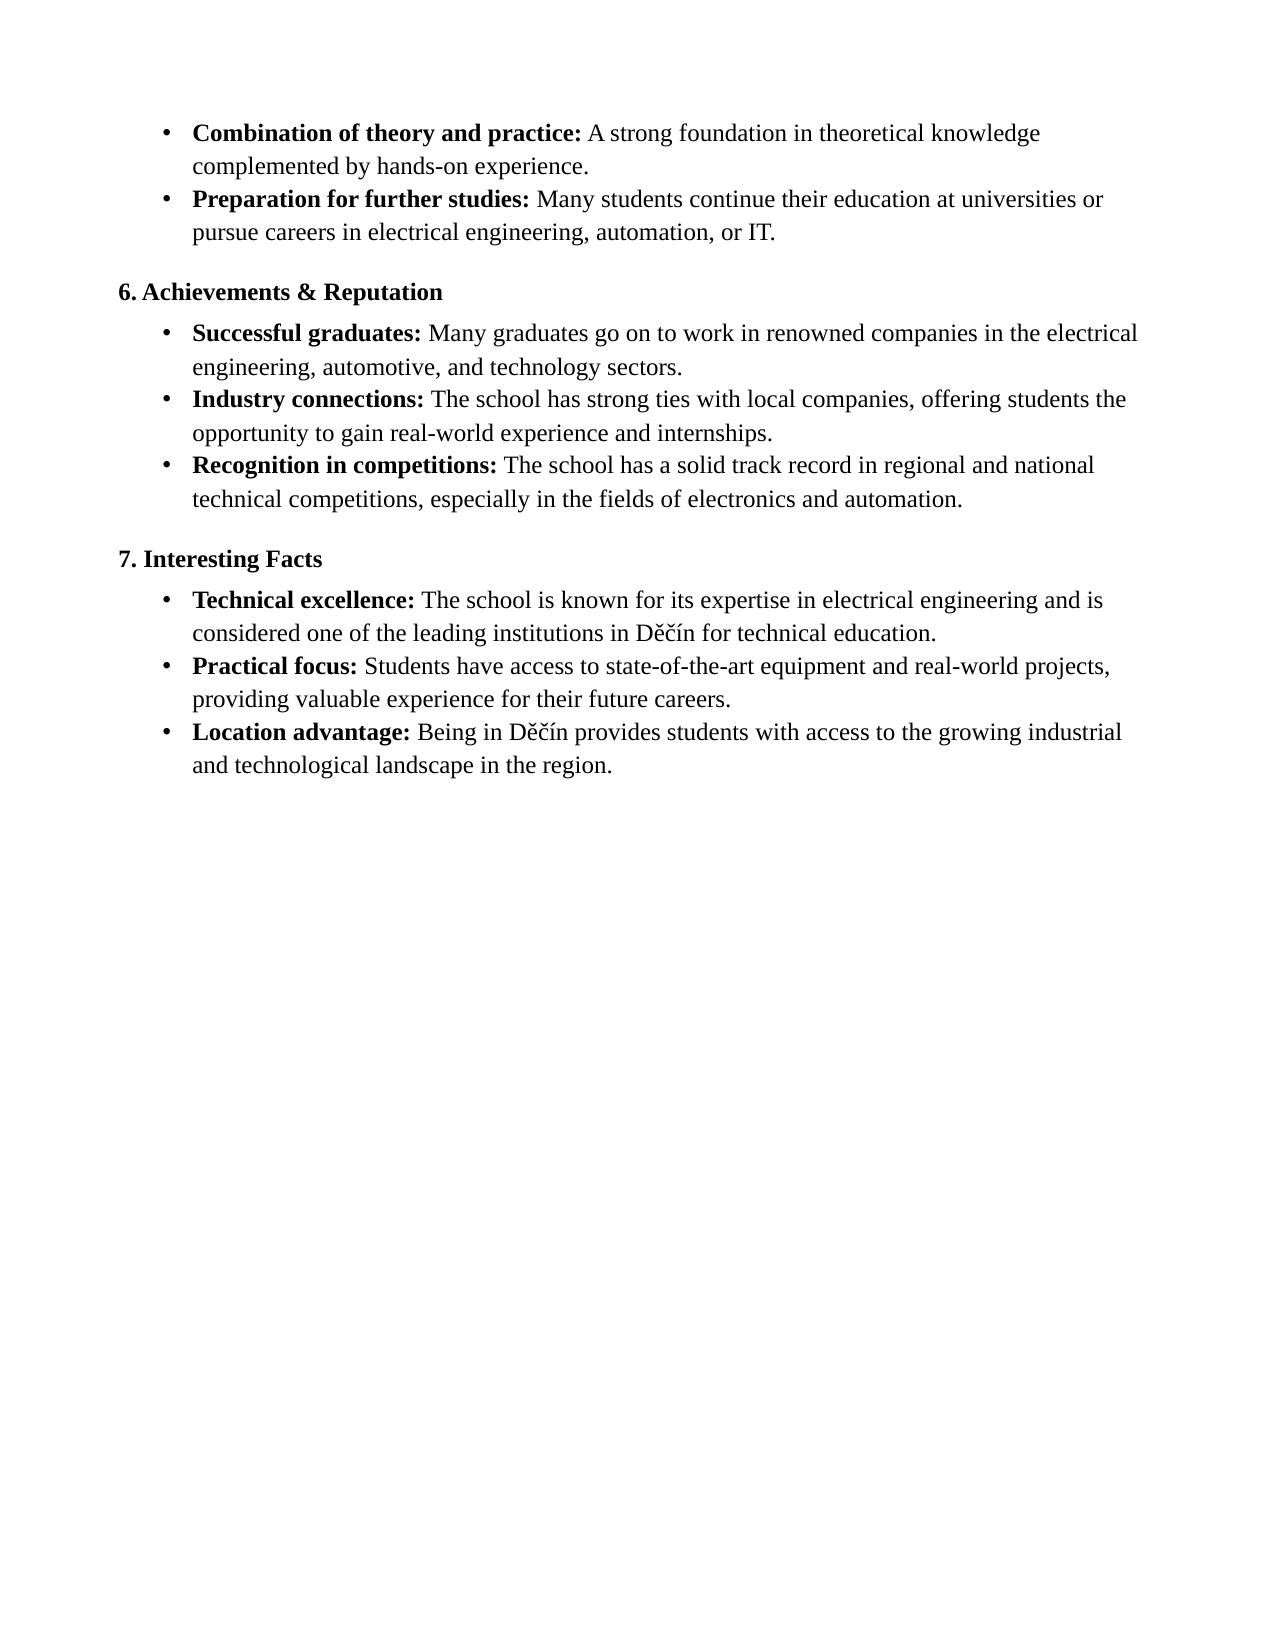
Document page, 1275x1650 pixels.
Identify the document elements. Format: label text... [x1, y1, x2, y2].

list Practical focus: Students have access to state-of-the-art equipment and real-world projects, providing valuable experience for their future careers. [162, 651, 1157, 713]
subtitle 6. Achievements & Reputation [118, 277, 1157, 306]
list Industry connections: The school has strong ties with local companies, offering students the opportunity to gain real-world experience and internships. [162, 384, 1157, 446]
list Preparation for further studies: Many students continue their education at universities or pursue careers in electrical engineering, automation, or IT. [162, 184, 1157, 246]
list Combination of theory and practice: A strong foundation in theoretical knowledge complemented by hands-on experience. [162, 118, 1157, 180]
list Recognition in competitions: The school has a solid track record in regional and national technical competitions, especially in the fields of electronics and automation. [162, 451, 1157, 512]
subtitle 7. Interesting Facts [118, 544, 1157, 572]
list Location advantage: Being in Děčín provides students with access to the growing industrial and technological landscape in the region. [162, 717, 1157, 779]
list Technical excellence: The school is known for its expertise in electrical engineering and is considered one of the leading institutions in Děčín for technical education. [162, 585, 1157, 647]
list Successful graduates: Many graduates go on to work in renowned companies in the electrical engineering, automotive, and technology sectors. [162, 318, 1157, 380]
